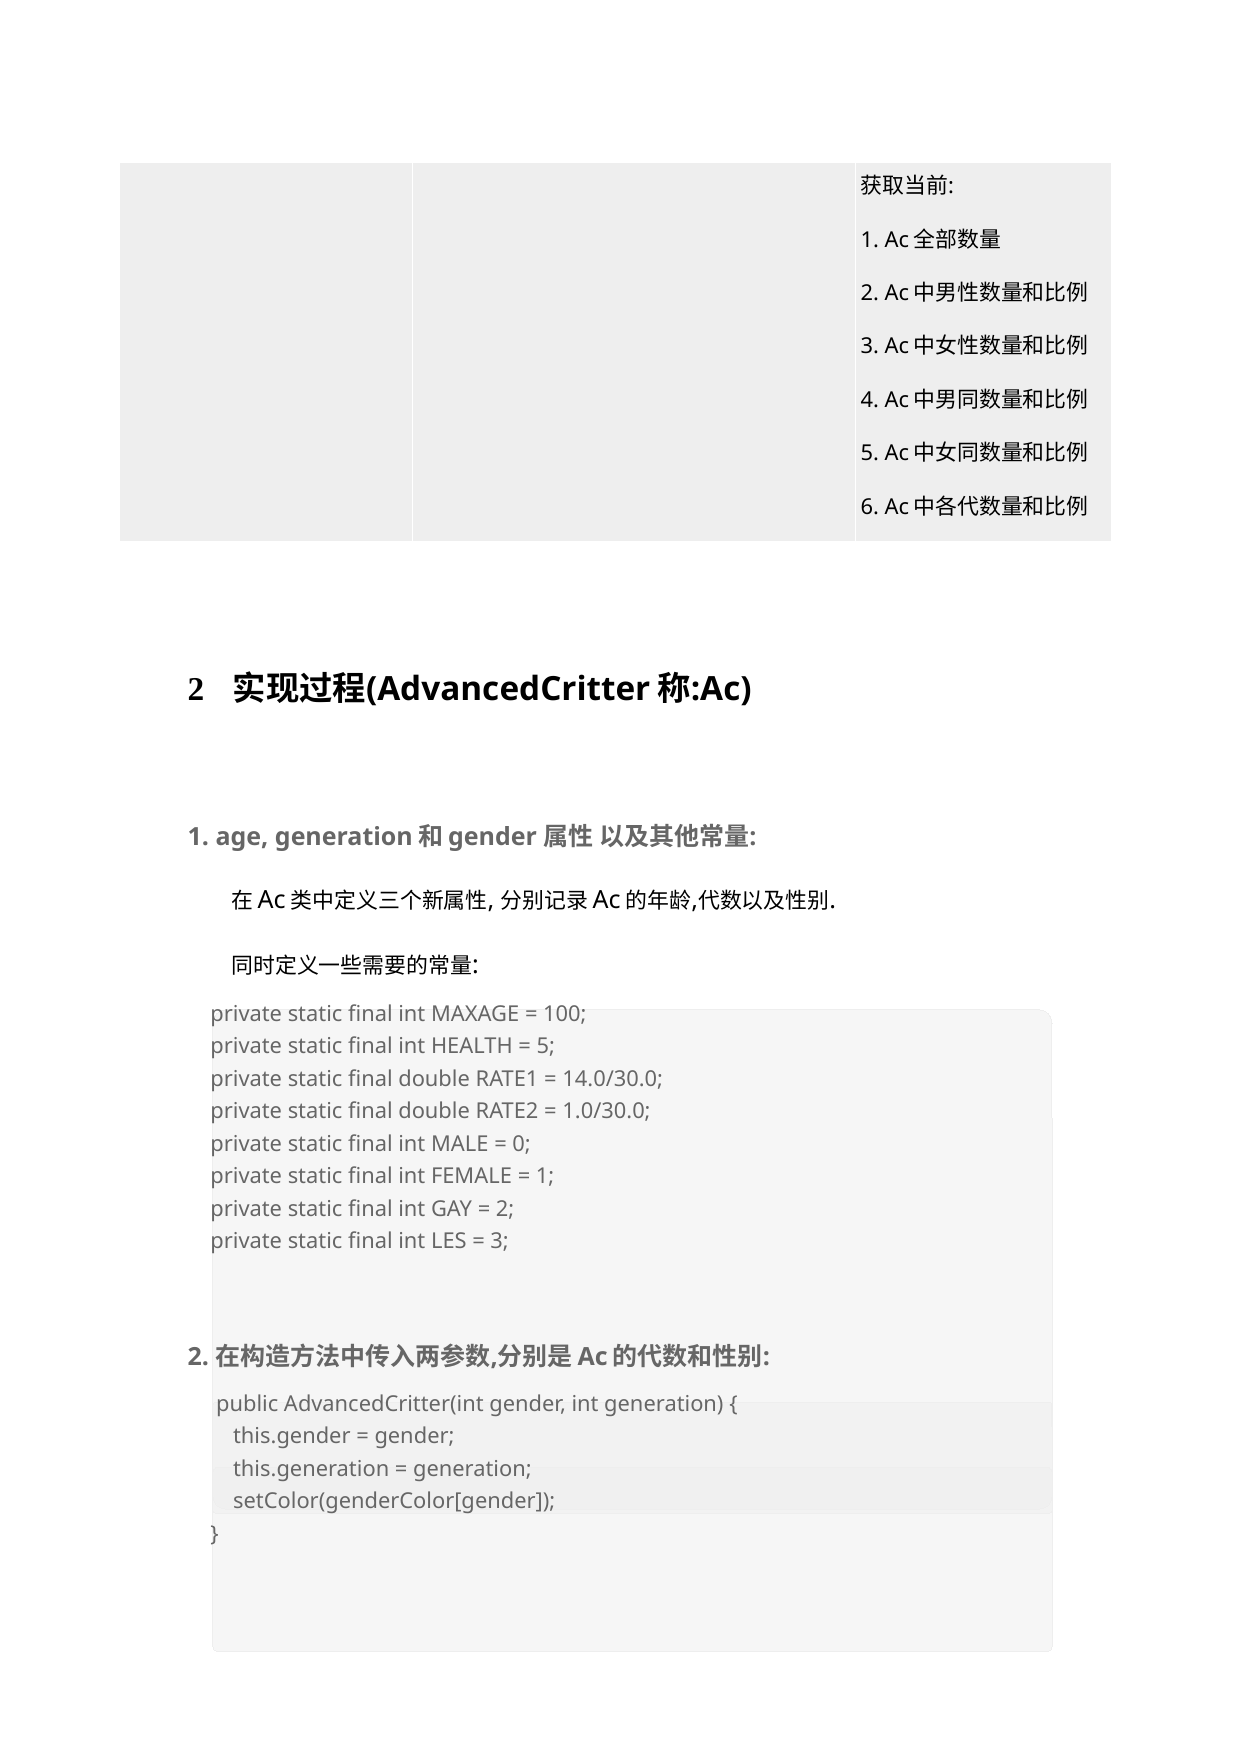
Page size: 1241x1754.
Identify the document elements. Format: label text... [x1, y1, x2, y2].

text setColor(genderColor[gender]); [187, 1484, 212, 1517]
text private static final int GAY = 2; [187, 1192, 212, 1224]
table_cell [120, 163, 412, 541]
table_cell 获取当前: 1. Ac全部数量 2. Ac中男性数量和比例 3. Ac中女性数量和比例 4. Ac中男同数量和比例 5. Ac中女同数量和比例 6. Ac中各代数量和比例 [856, 163, 1111, 541]
subtitle 实现过程(AdvancedCritter称:Ac) [187, 654, 1053, 719]
table_cell [413, 163, 855, 541]
text 同时定义一些需要的常量: [187, 932, 1053, 997]
text private static final int HEALTH = 5; [187, 1029, 212, 1062]
text } [187, 1517, 212, 1549]
text 在Ac类中定义三个新属性, 分别记录Ac的年龄,代数以及性别. [187, 867, 1053, 932]
text private static final int MAXAGE = 100; [187, 997, 1053, 1029]
text this.gender = gender; [187, 1419, 212, 1452]
text private static final int MALE = 0; [187, 1127, 212, 1159]
text 1. age, generation和gender 属性 以及其他常量: [187, 802, 1053, 867]
text this.generation = generation; [187, 1452, 212, 1484]
text 2. 在构造方法中传入两参数,分别是Ac的代数和性别: [187, 1322, 212, 1387]
text private static final int FEMALE = 1; [187, 1159, 212, 1192]
text private static final int LES = 3; [187, 1224, 212, 1257]
